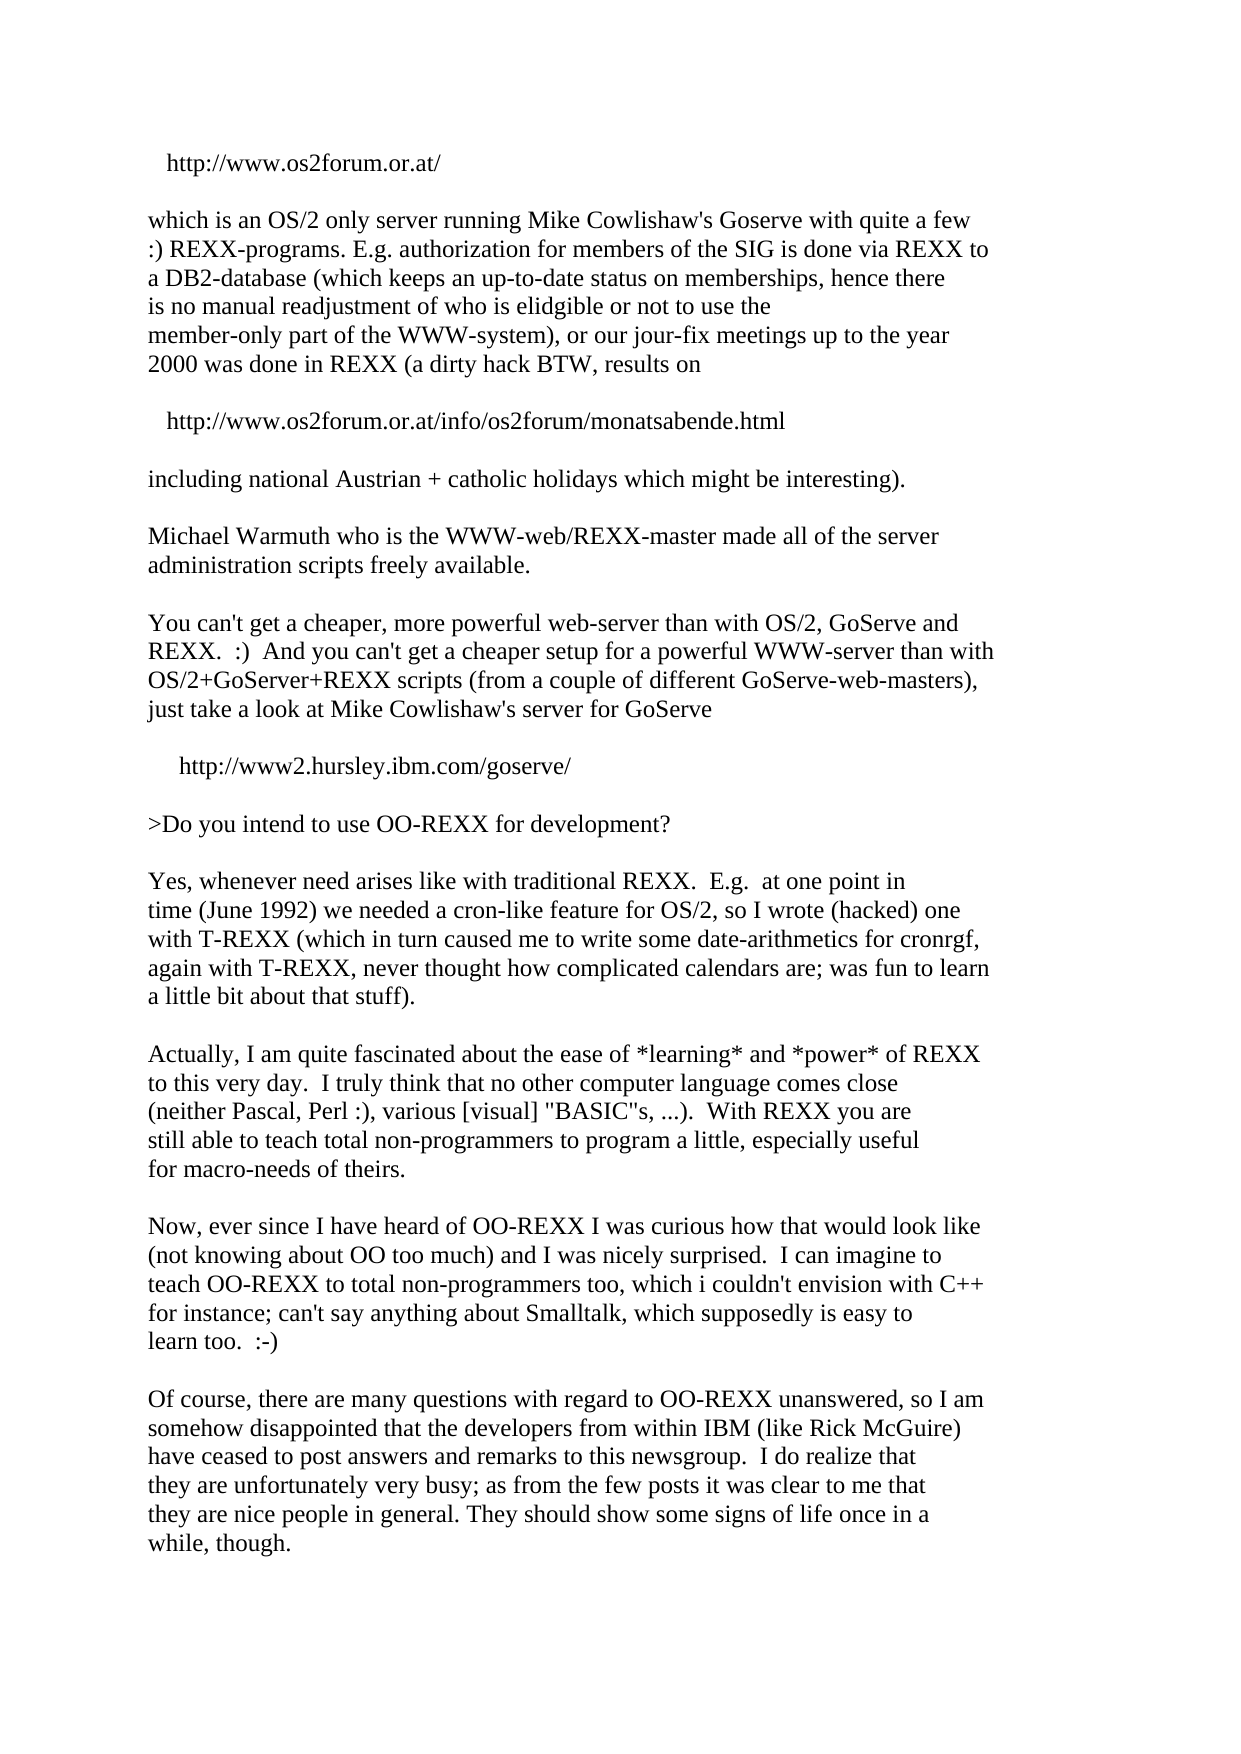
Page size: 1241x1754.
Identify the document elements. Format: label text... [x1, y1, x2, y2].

text OS/2+GoServer+REXX scripts (from a couple of different GoServe-web-masters), [148, 665, 1093, 694]
text for instance; can't say anything about Smalltalk, which supposedly is easy to [148, 1298, 1093, 1326]
text still able to teach total non-programmers to program a little, especially useful [148, 1125, 1093, 1154]
text they are nice people in general. They should show some signs of life once in a [148, 1499, 1093, 1528]
text >Do you intend to use OO-REXX for development? [148, 809, 1093, 838]
text REXX. :) And you can't get a cheaper setup for a powerful WWW-server than with [148, 636, 1093, 665]
text for macro-needs of theirs. [148, 1154, 1093, 1183]
text http://www.os2forum.or.at/ [148, 148, 1093, 176]
text http://www.os2forum.or.at/info/os2forum/monatsabende.html [148, 406, 1093, 435]
text Of course, there are many questions with regard to OO-REXX unanswered, so I am [148, 1384, 1093, 1413]
text teach OO-REXX to total non-programmers too, which i couldn't envision with C++ [148, 1269, 1093, 1298]
text 2000 was done in REXX (a dirty hack BTW, results on [148, 349, 1093, 378]
text a little bit about that stuff). [148, 981, 1093, 1010]
text again with T-REXX, never thought how complicated calendars are; was fun to learn [148, 953, 1093, 981]
text Michael Warmuth who is the WWW-web/REXX-master made all of the server [148, 521, 1093, 550]
text You can't get a cheaper, more powerful web-server than with OS/2, GoServe and [148, 608, 1093, 636]
text learn too. :-) [148, 1326, 1093, 1355]
text including national Austrian + catholic holidays which might be interesting). [148, 464, 1093, 493]
text a DB2-database (which keeps an up-to-date status on memberships, hence there [148, 263, 1093, 291]
text have ceased to post answers and remarks to this newsgroup. I do realize that [148, 1441, 1093, 1470]
text time (June 1992) we needed a cron-like feature for OS/2, so I wrote (hacked) one [148, 895, 1093, 924]
text (not knowing about OO too much) and I was nicely surprised. I can imagine to [148, 1240, 1093, 1269]
text which is an OS/2 only server running Mike Cowlishaw's Goserve with quite a few [148, 205, 1093, 234]
text (neither Pascal, Perl :), various [visual] "BASIC"s, ...). With REXX you are [148, 1096, 1093, 1125]
text Yes, whenever need arises like with traditional REXX. E.g. at one point in [148, 866, 1093, 895]
text administration scripts freely available. [148, 550, 1093, 579]
text they are unfortunately very busy; as from the few posts it was clear to me that [148, 1470, 1093, 1499]
text http://www2.hursley.ibm.com/goserve/ [148, 751, 1093, 780]
text :) REXX-programs. E.g. authorization for members of the SIG is done via REXX to [148, 234, 1093, 263]
text just take a look at Mike Cowlishaw's server for GoServe [148, 694, 1093, 723]
text somehow disappointed that the developers from within IBM (like Rick McGuire) [148, 1413, 1093, 1441]
text is no manual readjustment of who is elidgible or not to use the [148, 291, 1093, 320]
text while, though. [148, 1528, 1093, 1556]
text member-only part of the WWW-system), or our jour-fix meetings up to the year [148, 320, 1093, 349]
text Now, ever since I have heard of OO-REXX I was curious how that would look like [148, 1211, 1093, 1240]
text with T-REXX (which in turn caused me to write some date-arithmetics for cronrgf, [148, 924, 1093, 953]
text Actually, I am quite fascinated about the ease of *learning* and *power* of REXX [148, 1039, 1093, 1068]
text to this very day. I truly think that no other computer language comes close [148, 1068, 1093, 1096]
